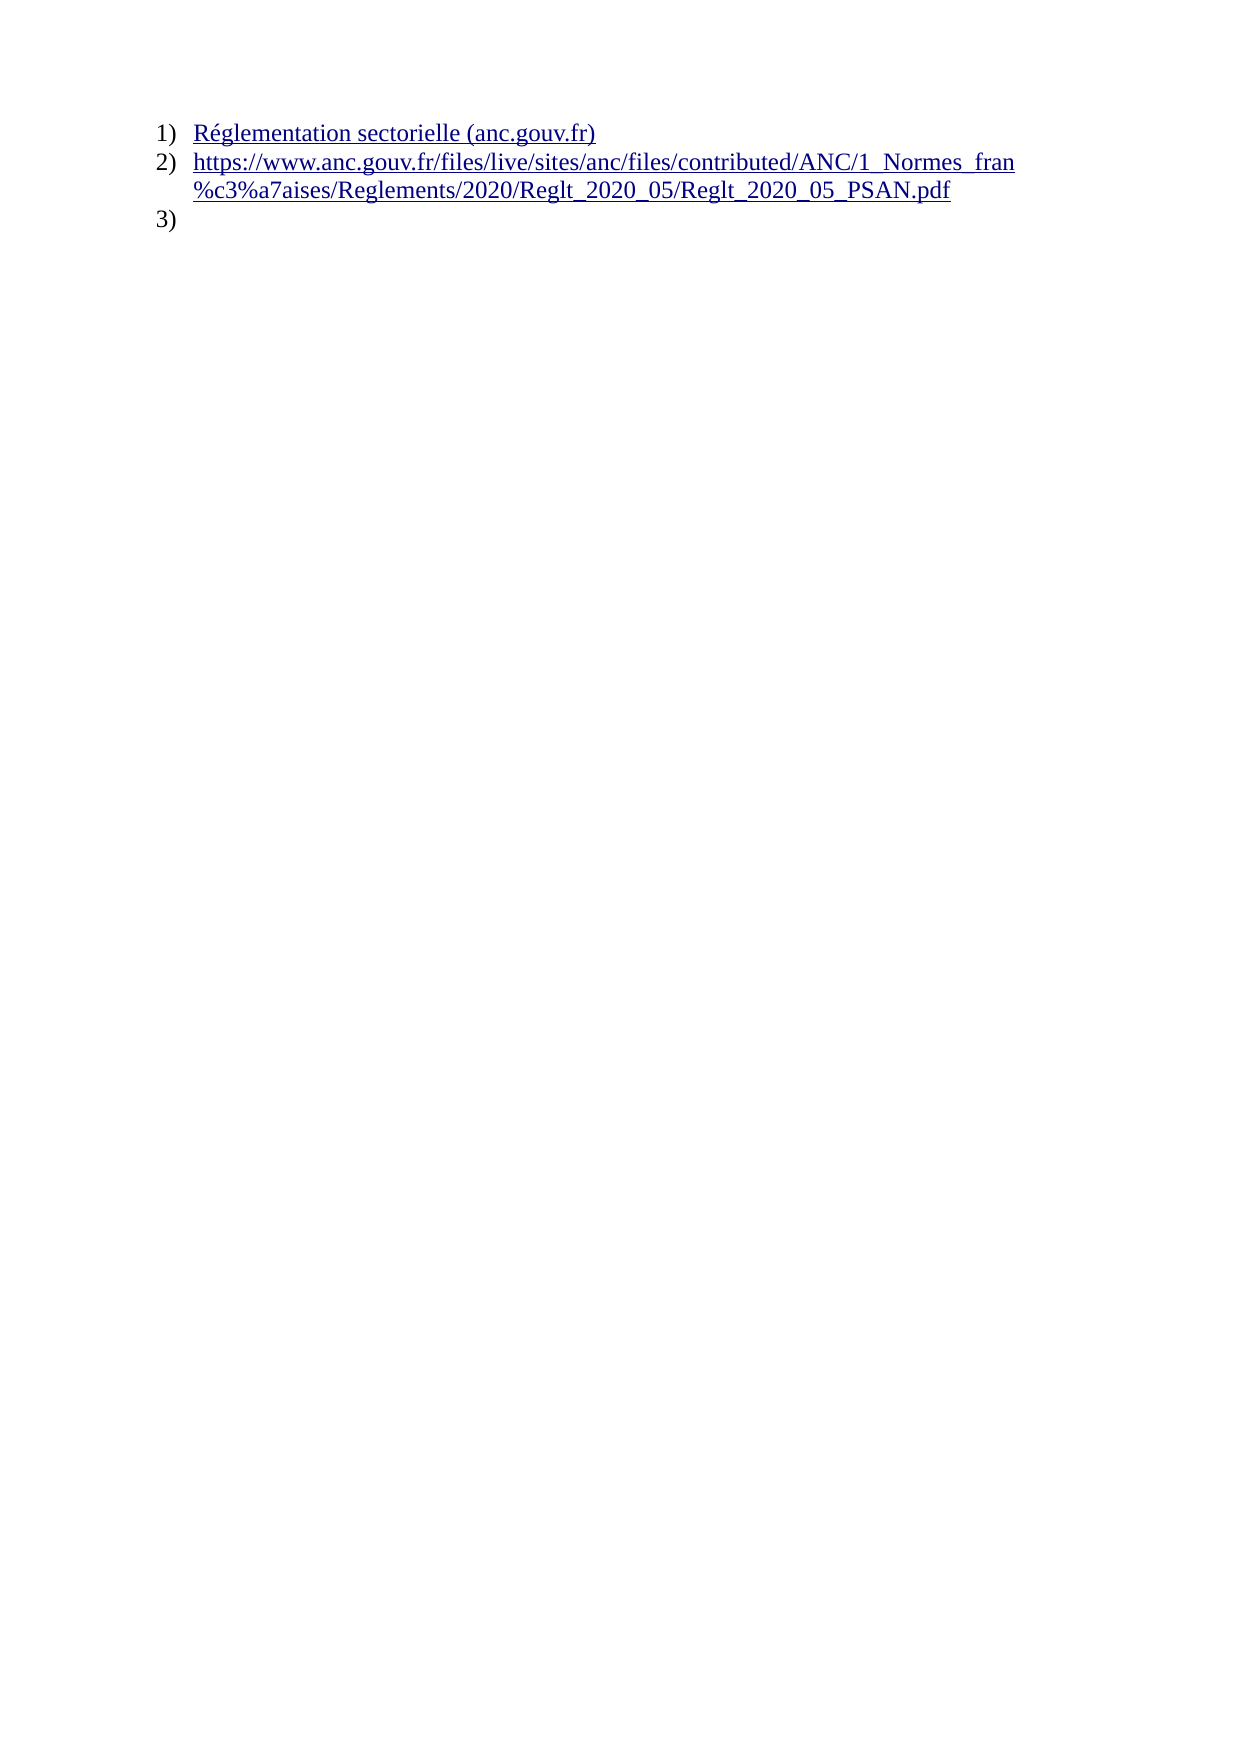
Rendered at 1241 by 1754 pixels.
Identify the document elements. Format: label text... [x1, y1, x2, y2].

list Réglementation sectorielle (anc.gouv.fr) [156, 118, 1122, 147]
list https://www.anc.gouv.fr/files/live/sites/anc/files/contributed/ANC/1_Normes_fran%c3%a7aises/Reglements/2020/Reglt_2020_05/Reglt_2020_05_PSAN.pdf [156, 147, 1122, 204]
